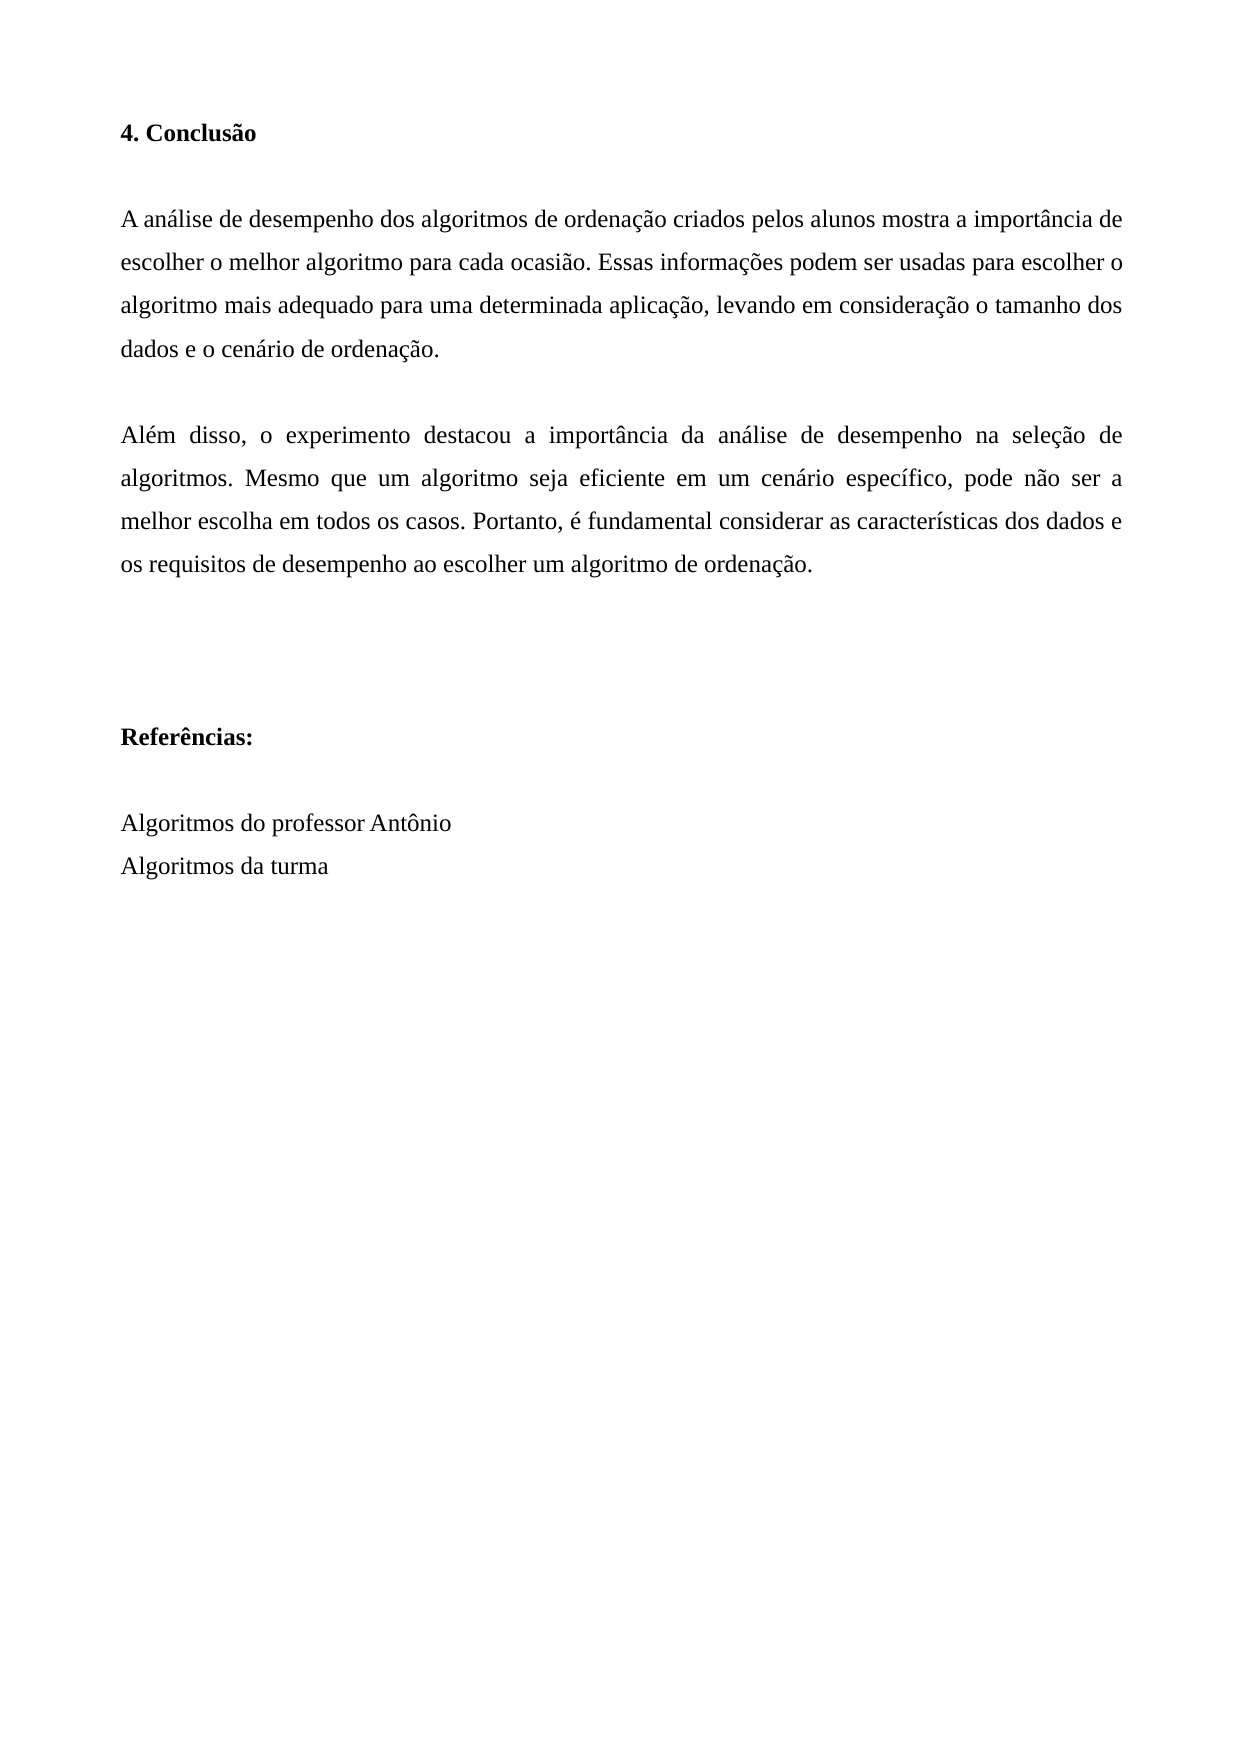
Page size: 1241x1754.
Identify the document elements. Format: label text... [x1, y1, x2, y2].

text Algoritmos da turma [120, 851, 1123, 880]
text A análise de desempenho dos algoritmos de ordenação criados pelos alunos mostra a importância de escolher o melhor algoritmo para cada ocasião. Essas informações podem ser usadas para escolher o algoritmo mais adequado para uma determinada aplicação, levando em consideração o tamanho dos dados e o cenário de ordenação. [120, 204, 1123, 362]
text Além disso, o experimento destacou a importância da análise de desempenho na seleção de algoritmos. Mesmo que um algoritmo seja eficiente em um cenário específico, pode não ser a melhor escolha em todos os casos. Portanto, é fundamental considerar as características dos dados e os requisitos de desempenho ao escolher um algoritmo de ordenação. [120, 420, 1123, 578]
text Referências: [120, 722, 1123, 751]
text Algoritmos do professor Antônio [120, 808, 1123, 837]
text 4. Conclusão [120, 118, 1123, 147]
